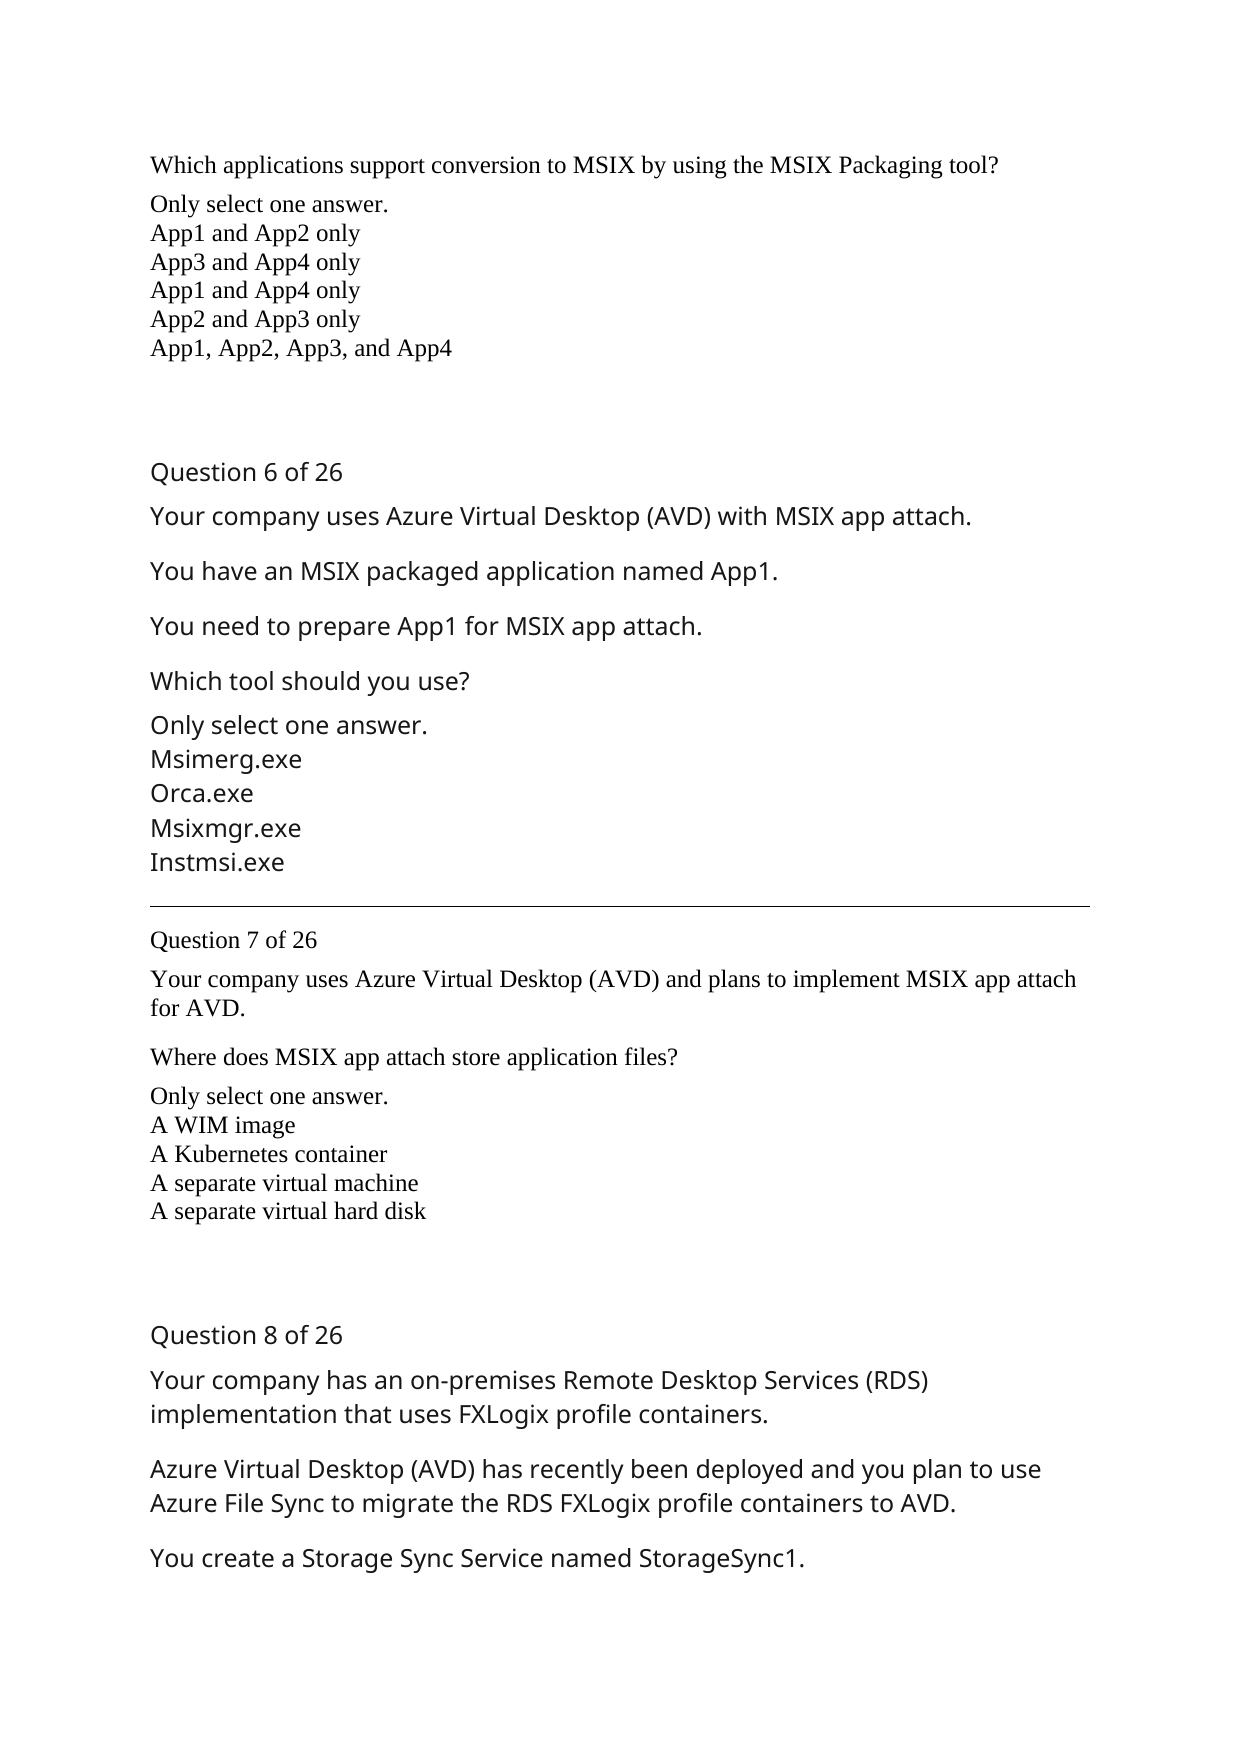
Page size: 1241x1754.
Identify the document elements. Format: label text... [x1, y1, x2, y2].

text You create a Storage Sync Service named StorageSync1. [150, 1540, 1090, 1574]
text A Kubernetes container [150, 1139, 1090, 1168]
text Which tool should you use? [150, 663, 1090, 698]
text Question 6 of 26 [150, 454, 1090, 488]
text Msimerg.exe [150, 742, 1090, 776]
text You have an MSIX packaged application named App1. [150, 554, 1090, 588]
text Msixmgr.exe [150, 810, 1090, 844]
text Your company uses Azure Virtual Desktop (AVD) with MSIX app attach. [150, 499, 1090, 533]
text Where does MSIX app attach store application files? [150, 1042, 1090, 1071]
text App2 and App3 only [150, 304, 1090, 333]
text Only select one answer. [150, 189, 1090, 218]
text Which applications support conversion to MSIX by using the MSIX Packaging tool? [150, 150, 1090, 179]
text A separate virtual machine [150, 1168, 1090, 1196]
text App1 and App4 only [150, 275, 1090, 304]
text Question 7 of 26 [150, 925, 1090, 953]
text Your company has an on-premises Remote Desktop Services (RDS) implementation that uses FXLogix profile containers. [150, 1362, 1090, 1430]
text Instmsi.exe [150, 844, 1090, 878]
text App1 and App2 only [150, 218, 1090, 247]
text Azure Virtual Desktop (AVD) has recently been deployed and you plan to use Azure File Sync to migrate the RDS FXLogix profile containers to AVD. [150, 1451, 1090, 1519]
text Orca.exe [150, 776, 1090, 810]
text You need to prepare App1 for MSIX app attach. [150, 609, 1090, 643]
text App1, App2, App3, and App4 [150, 333, 1090, 362]
text Only select one answer. [150, 1081, 1090, 1110]
text Your company uses Azure Virtual Desktop (AVD) and plans to implement MSIX app attach for AVD. [150, 964, 1090, 1021]
text A separate virtual hard disk [150, 1196, 1090, 1225]
text Question 8 of 26 [150, 1318, 1090, 1352]
text Only select one answer. [150, 708, 1090, 742]
text App3 and App4 only [150, 247, 1090, 275]
text A WIM image [150, 1110, 1090, 1139]
